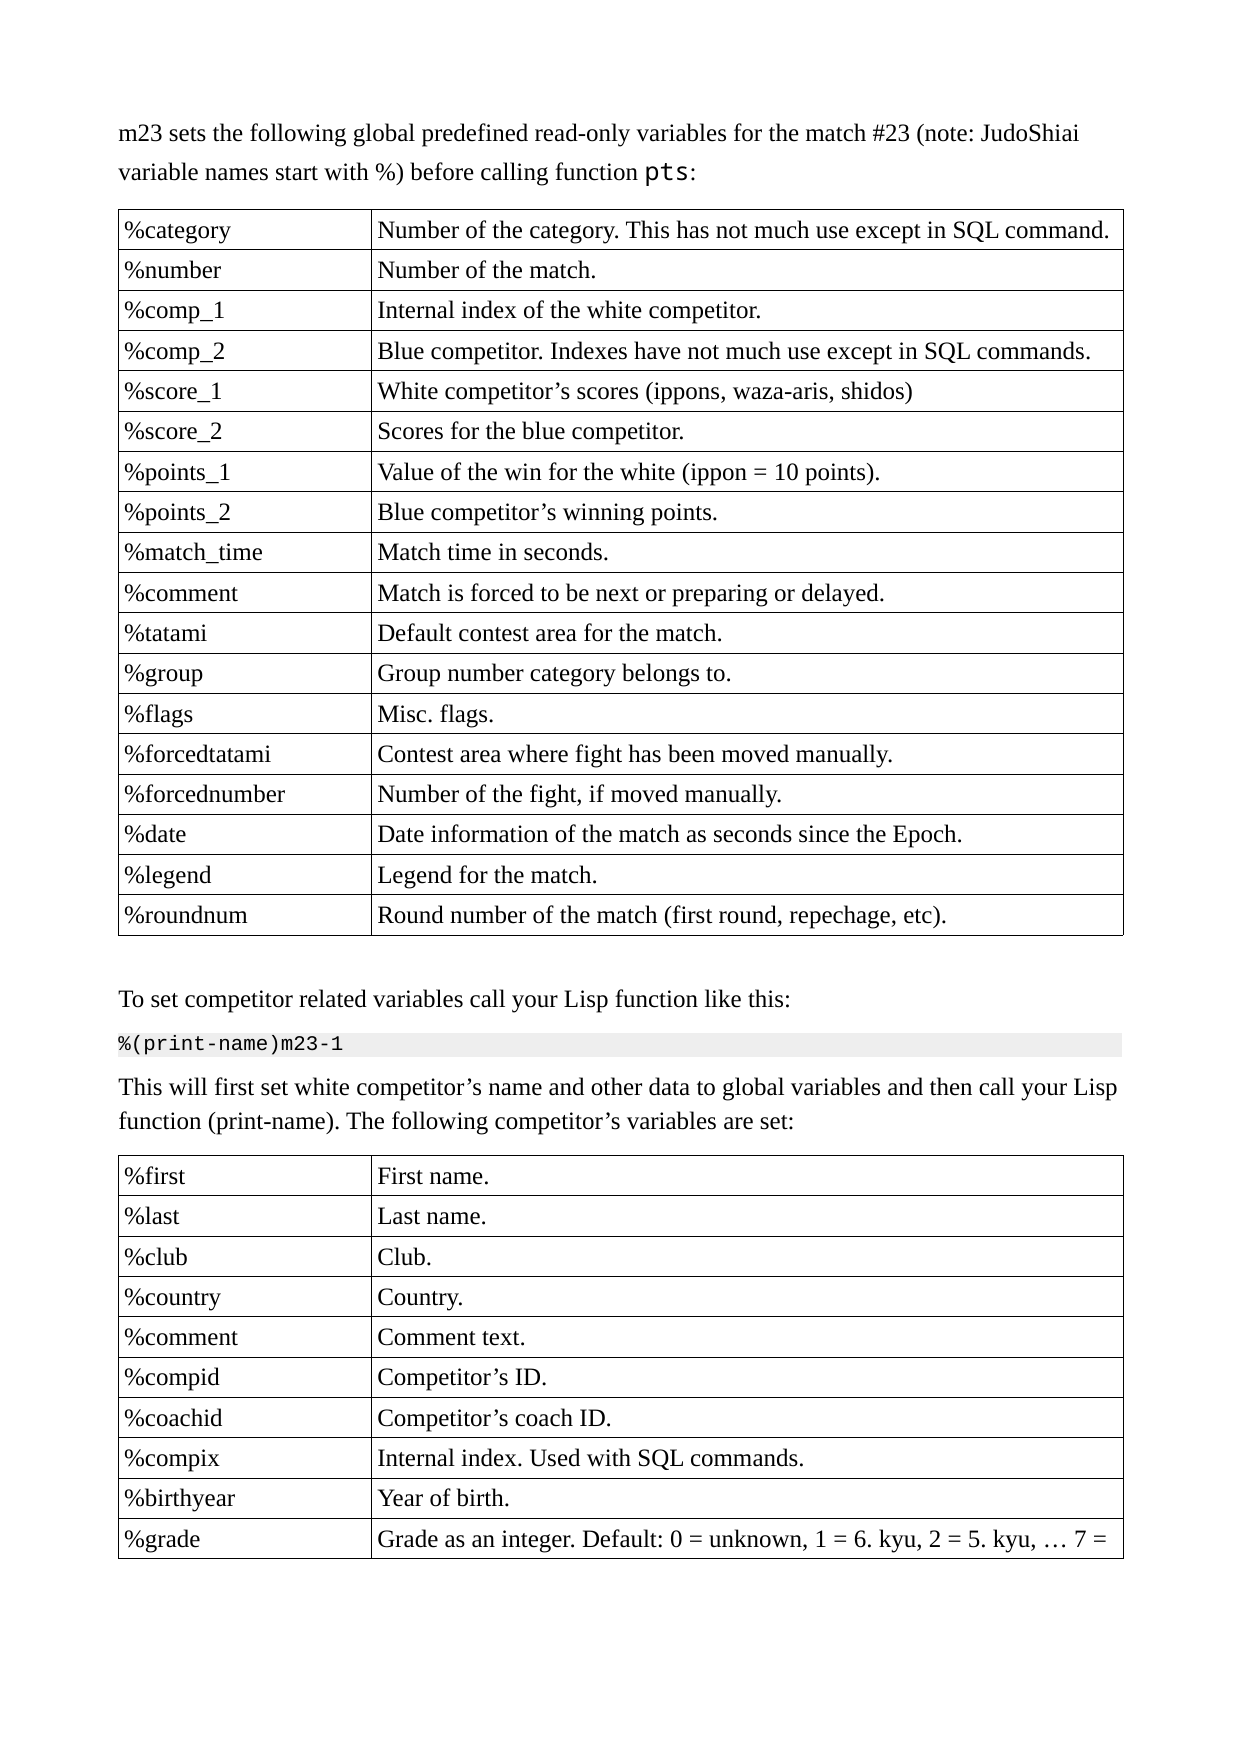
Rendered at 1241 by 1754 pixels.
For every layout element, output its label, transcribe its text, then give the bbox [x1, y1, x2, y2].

table_cell %tatami [119, 613, 371, 652]
table_cell %grade [119, 1519, 371, 1558]
table_cell %country [119, 1277, 371, 1316]
table_cell Last name. [372, 1196, 1123, 1236]
table_cell %club [119, 1237, 371, 1276]
table_cell %forcednumber [119, 775, 371, 814]
table_cell Misc. flags. [372, 694, 1123, 733]
text To set competitor related variables call your Lisp function like this: [118, 984, 1122, 1013]
table_cell Club. [372, 1237, 1123, 1276]
table_header %first [119, 1156, 371, 1195]
text This will first set white competitor’s name and other data to global variables and then call your Lisp function (print-name). The following competitor’s variables are set: [118, 1072, 1122, 1135]
table_cell Round number of the match (first round, repechage, etc). [372, 895, 1123, 935]
table_header First name. [372, 1156, 1123, 1195]
table_header Number of the category. This has not much use except in SQL command. [372, 210, 1123, 249]
table_cell Number of the fight, if moved manually. [372, 775, 1123, 814]
table_cell Date information of the match as seconds since the Epoch. [372, 815, 1123, 854]
table_cell %date [119, 815, 371, 854]
table_cell %forcedtatami [119, 734, 371, 773]
table_cell Match is forced to be next or preparing or delayed. [372, 573, 1123, 612]
table_cell %points_1 [119, 452, 371, 491]
table_cell %score_2 [119, 412, 371, 451]
table_cell %match_time [119, 533, 371, 572]
table_cell %points_2 [119, 492, 371, 532]
text %(print-name)m23-1 [118, 1033, 1122, 1057]
table_cell %roundnum [119, 895, 371, 935]
table_cell Blue competitor. Indexes have not much use except in SQL commands. [372, 331, 1123, 370]
table_cell Blue competitor’s winning points. [372, 492, 1123, 532]
table_cell Default contest area for the match. [372, 613, 1123, 652]
table_cell %compix [119, 1438, 371, 1478]
table_cell %comp_2 [119, 331, 371, 370]
table_cell Value of the win for the white (ippon = 10 points). [372, 452, 1123, 491]
table_cell %birthyear [119, 1479, 371, 1518]
table_cell %comp_1 [119, 291, 371, 330]
table_cell Contest area where fight has been moved manually. [372, 734, 1123, 773]
table_cell Scores for the blue competitor. [372, 412, 1123, 451]
table_cell Year of birth. [372, 1479, 1123, 1518]
table_cell %group [119, 654, 371, 693]
table_cell Match time in seconds. [372, 533, 1123, 572]
table_cell Group number category belongs to. [372, 654, 1123, 693]
table_cell Comment text. [372, 1317, 1123, 1357]
table_cell Legend for the match. [372, 855, 1123, 894]
table_cell %flags [119, 694, 371, 733]
text m23 sets the following global predefined read-only variables for the match #23 (note: JudoShiai variable names start with %) before calling function pts: [118, 118, 1122, 188]
table_cell %comment [119, 1317, 371, 1357]
table_cell Number of the match. [372, 250, 1123, 290]
table_cell Competitor’s coach ID. [372, 1398, 1123, 1437]
table_cell %coachid [119, 1398, 371, 1437]
table_cell Internal index of the white competitor. [372, 291, 1123, 330]
table_cell White competitor’s scores (ippons, waza-aris, shidos) [372, 371, 1123, 411]
table_cell %number [119, 250, 371, 290]
table_cell Grade as an integer. Default: 0 = unknown, 1 = 6. kyu, 2 = 5. kyu, … 7 = [372, 1519, 1123, 1558]
table_cell %legend [119, 855, 371, 894]
table_cell Internal index. Used with SQL commands. [372, 1438, 1123, 1478]
table_cell %comment [119, 573, 371, 612]
table_cell Country. [372, 1277, 1123, 1316]
table_cell %score_1 [119, 371, 371, 411]
table_cell %compid [119, 1358, 371, 1397]
table_header %category [119, 210, 371, 249]
table_cell Competitor’s ID. [372, 1358, 1123, 1397]
table_cell %last [119, 1196, 371, 1236]
